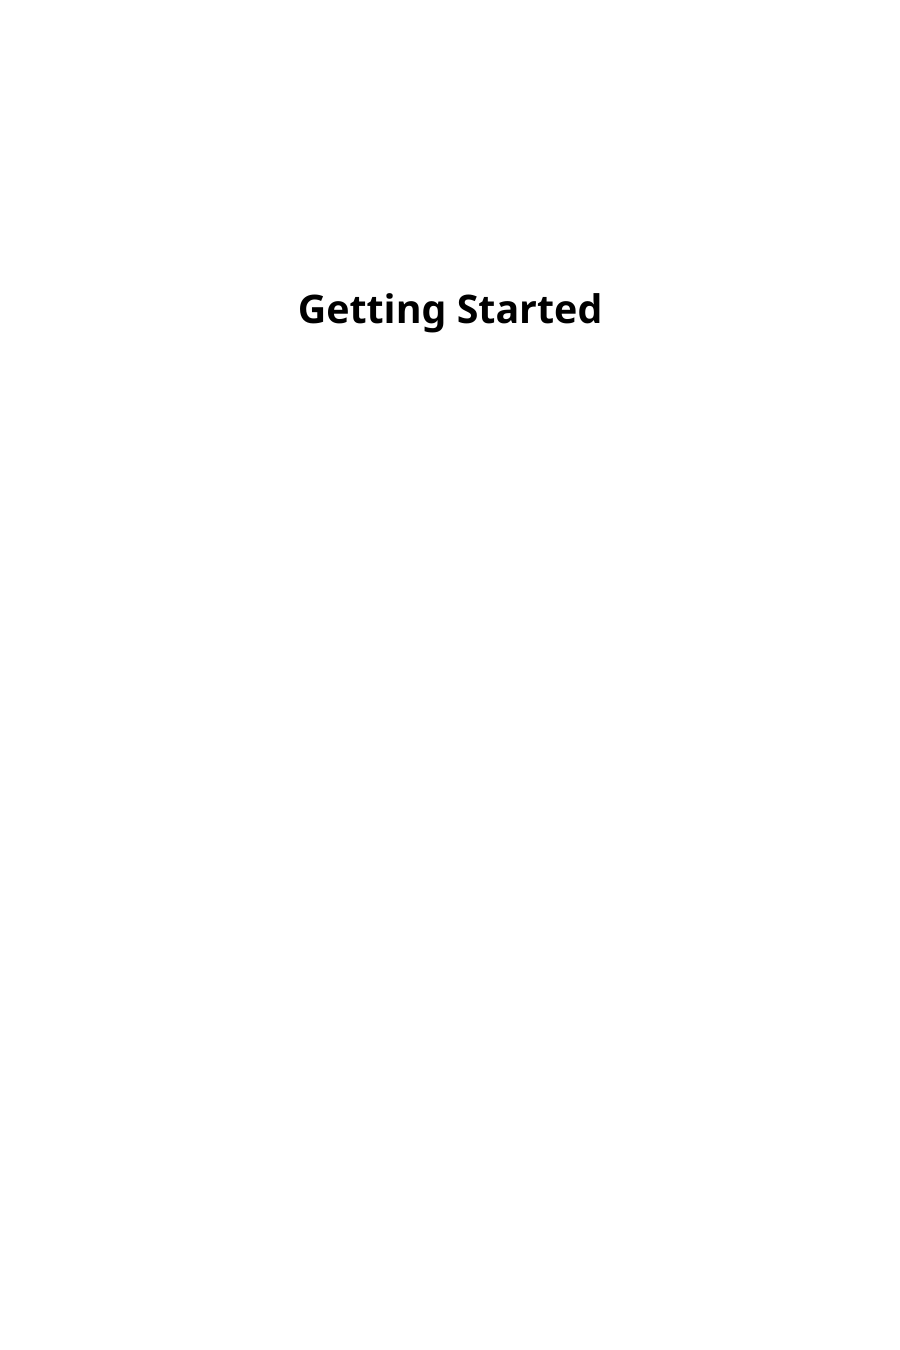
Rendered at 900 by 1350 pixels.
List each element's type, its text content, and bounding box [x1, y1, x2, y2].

subtitle Getting Started [127, 287, 772, 333]
